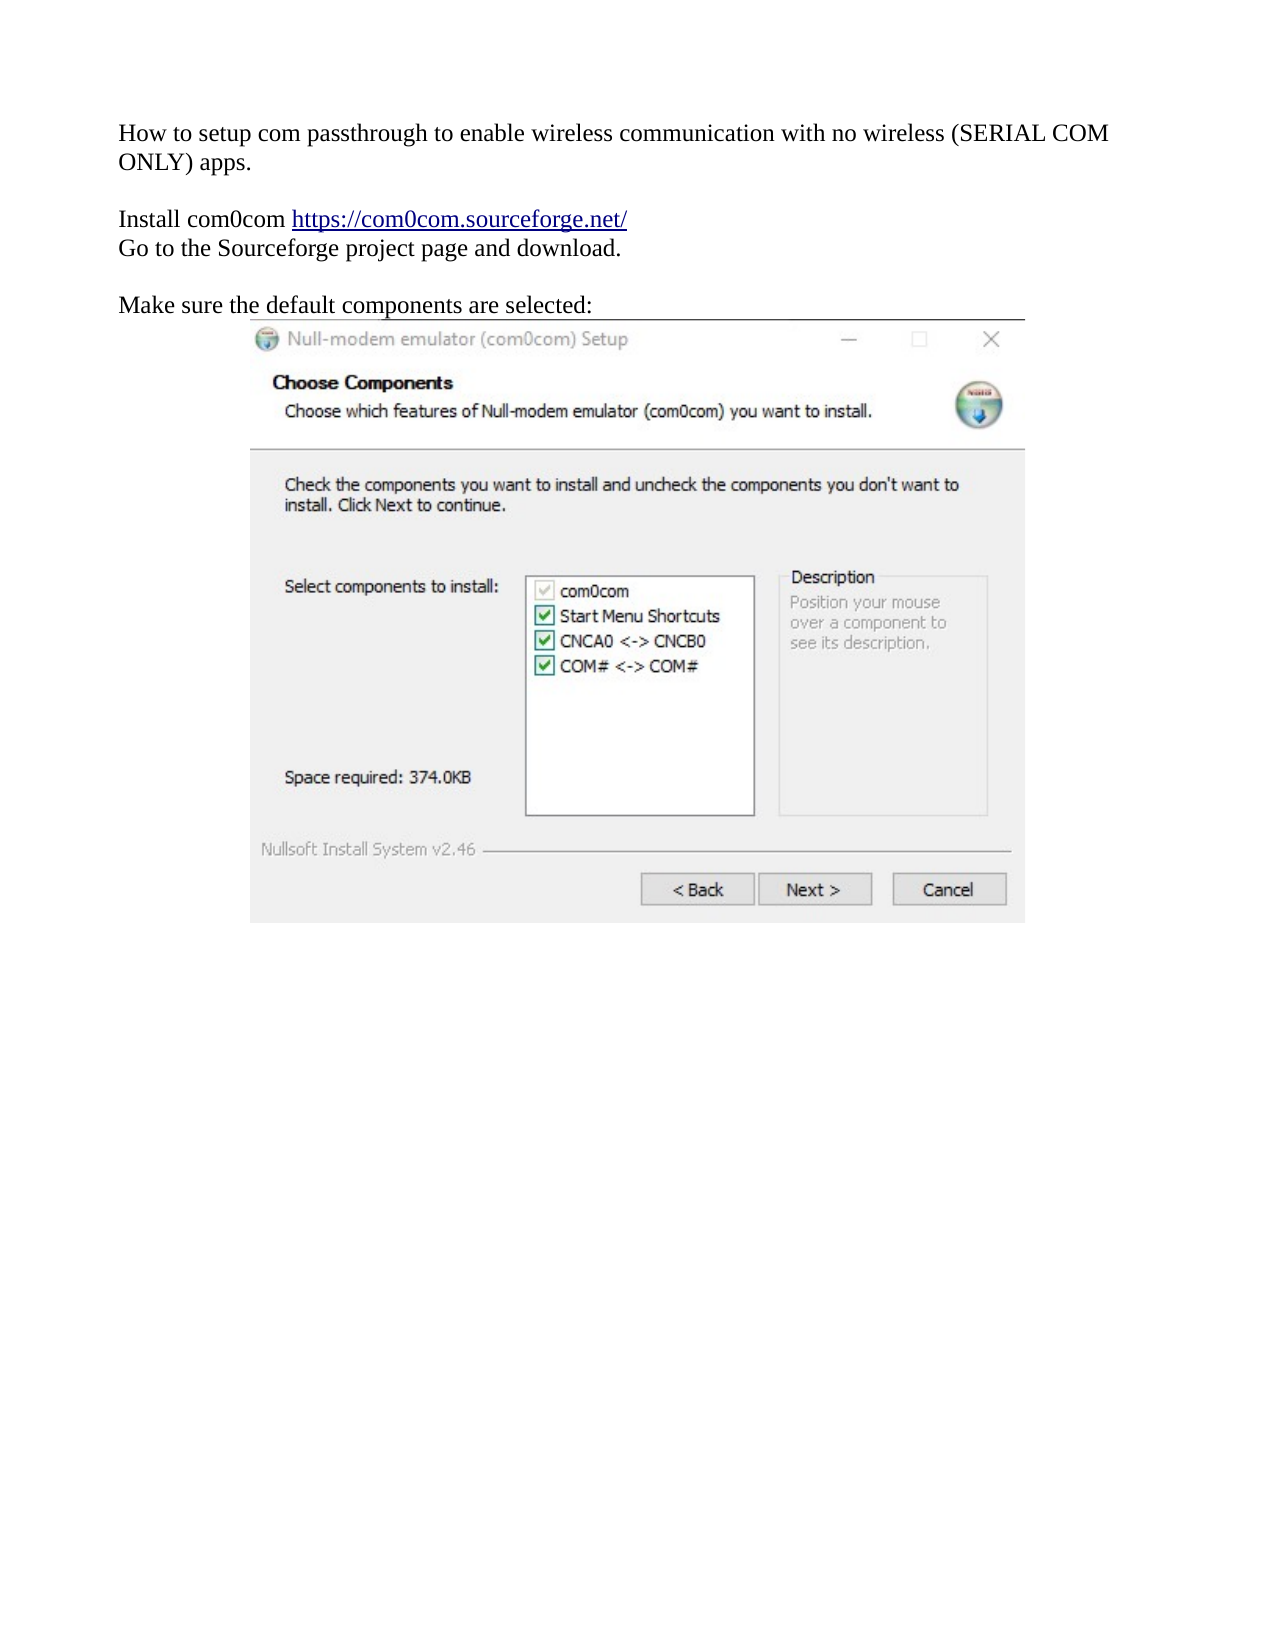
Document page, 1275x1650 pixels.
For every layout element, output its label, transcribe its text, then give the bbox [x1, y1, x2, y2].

text How to setup com passthrough to enable wireless communication with no wireless (SERIAL COM ONLY) apps. [118, 118, 1157, 176]
picture [250, 319, 1025, 923]
text Go to the Sourceforge project page and download. [118, 233, 1157, 262]
text Install com0com https://com0com.sourceforge.net/ [118, 204, 1157, 233]
text Make sure the default components are selected: [118, 291, 1157, 319]
